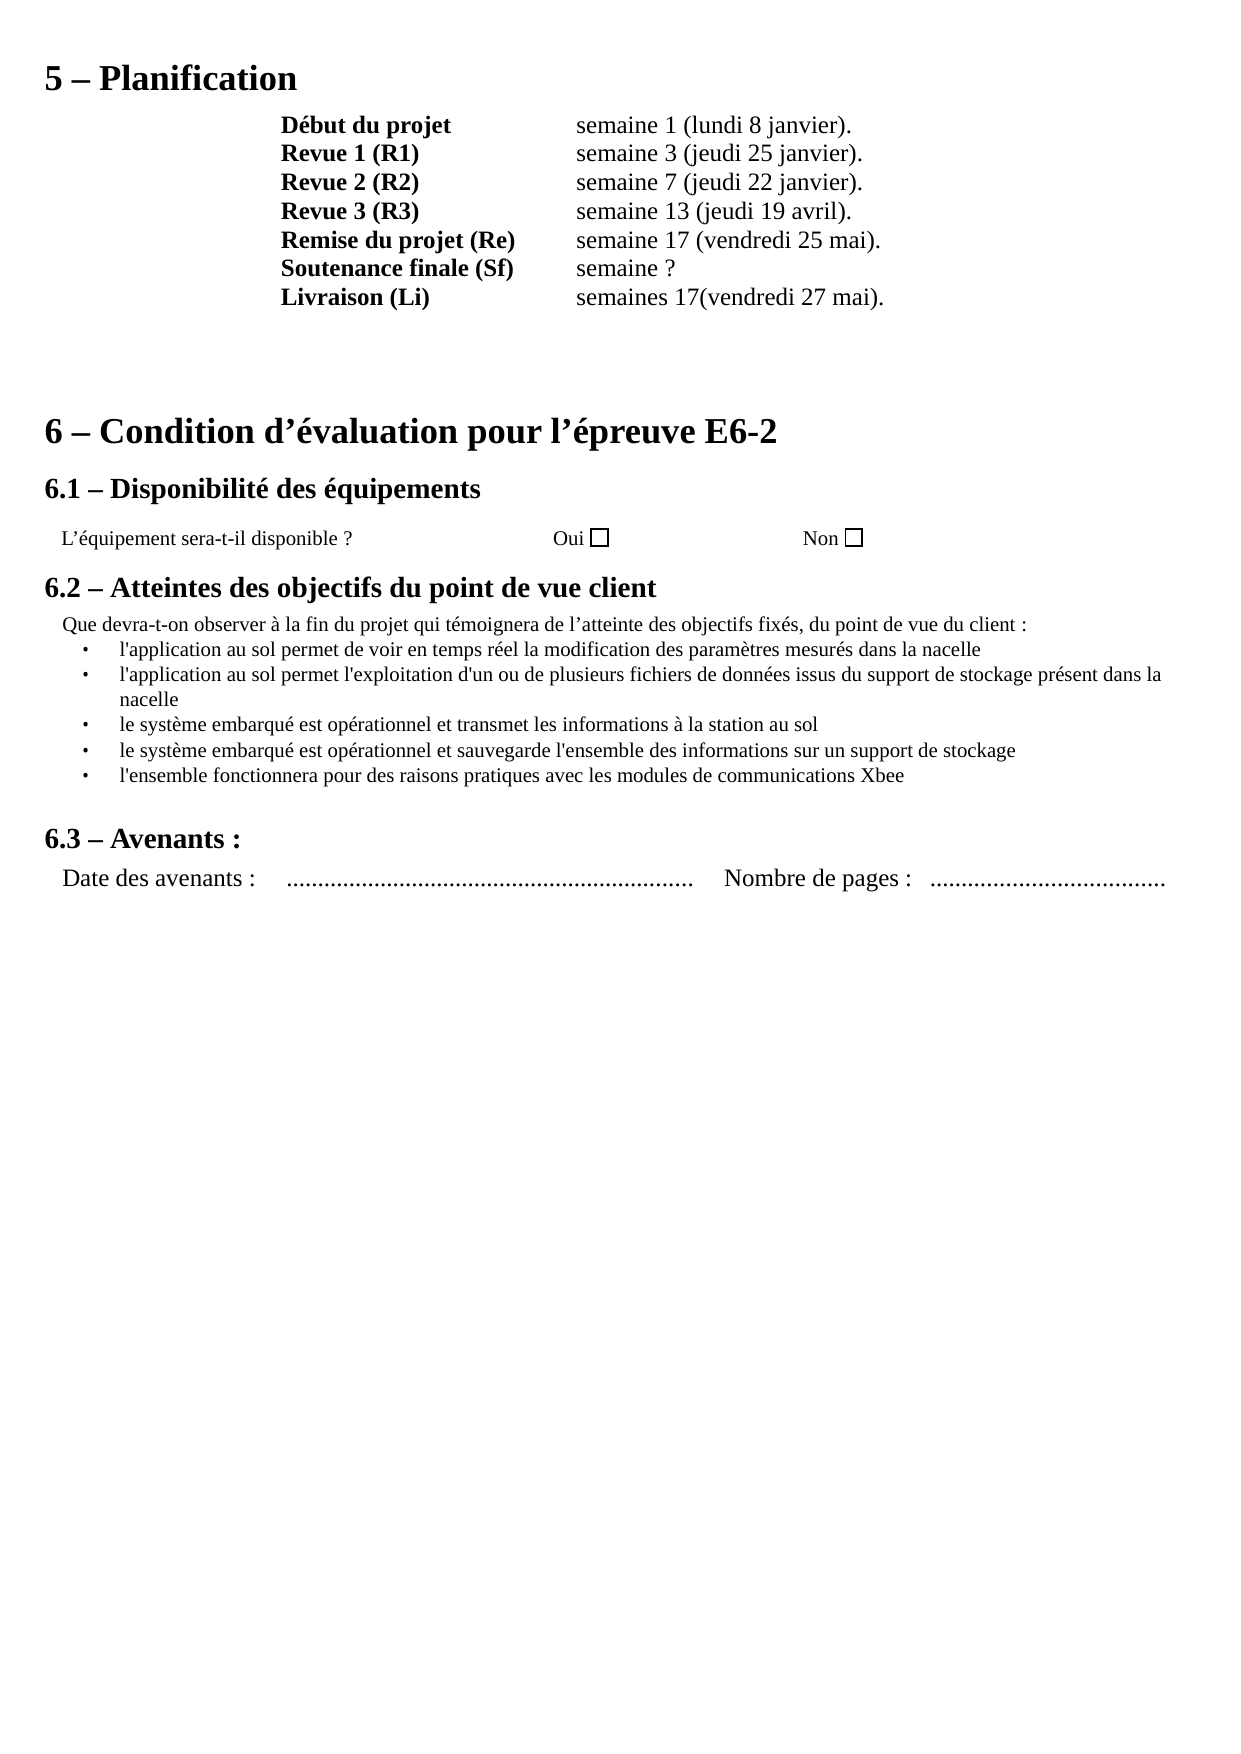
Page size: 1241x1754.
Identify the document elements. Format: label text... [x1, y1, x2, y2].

list l'ensemble fonctionnera pour des raisons pratiques avec les modules de communications Xbee [82, 762, 1196, 788]
text Début du projet semaine 1 (lundi 8 janvier). [281, 110, 1196, 138]
text Revue 2 (R2) semaine 7 (jeudi 22 janvier). [281, 167, 1196, 196]
list l'application au sol permet l'exploitation d'un ou de plusieurs fichiers de données issus du support de stockage présent dans la nacelle [82, 662, 1196, 711]
table_header Oui [535, 514, 785, 561]
list l'application au sol permet de voir en temps réel la modification des paramètres mesurés dans la nacelle [82, 636, 1196, 662]
table_header Non [785, 514, 1196, 561]
table_header L’équipement sera-t-il disponible ? [43, 514, 535, 561]
text Soutenance finale (Sf) semaine ? [281, 253, 1196, 282]
subtitle Planification [44, 56, 1196, 98]
subtitle Disponibilité des équipements [44, 472, 1196, 505]
subtitle Atteintes des objectifs du point de vue client [44, 570, 1196, 603]
subtitle Condition d’évaluation pour l’épreuve E6-2 [44, 409, 1196, 451]
subtitle Avenants : [44, 821, 1196, 854]
text Date des avenants : Nombre de pages : [44, 863, 1196, 892]
list le système embarqué est opérationnel et sauvegarde l'ensemble des informations sur un support de stockage [82, 737, 1196, 762]
text Revue 3 (R3) semaine 13 (jeudi 19 avril). [281, 196, 1196, 225]
text Revue 1 (R1) semaine 3 (jeudi 25 janvier). [281, 138, 1196, 167]
list le système embarqué est opérationnel et transmet les informations à la station au sol [82, 711, 1196, 737]
text Que devra-t-on observer à la fin du projet qui témoignera de l’atteinte des objectifs fixés, du point de vue du client : [44, 612, 1196, 636]
text Livraison (Li) semaines 17(vendredi 27 mai). [281, 282, 1196, 311]
text Remise du projet (Re) semaine 17 (vendredi 25 mai). [281, 225, 1196, 253]
